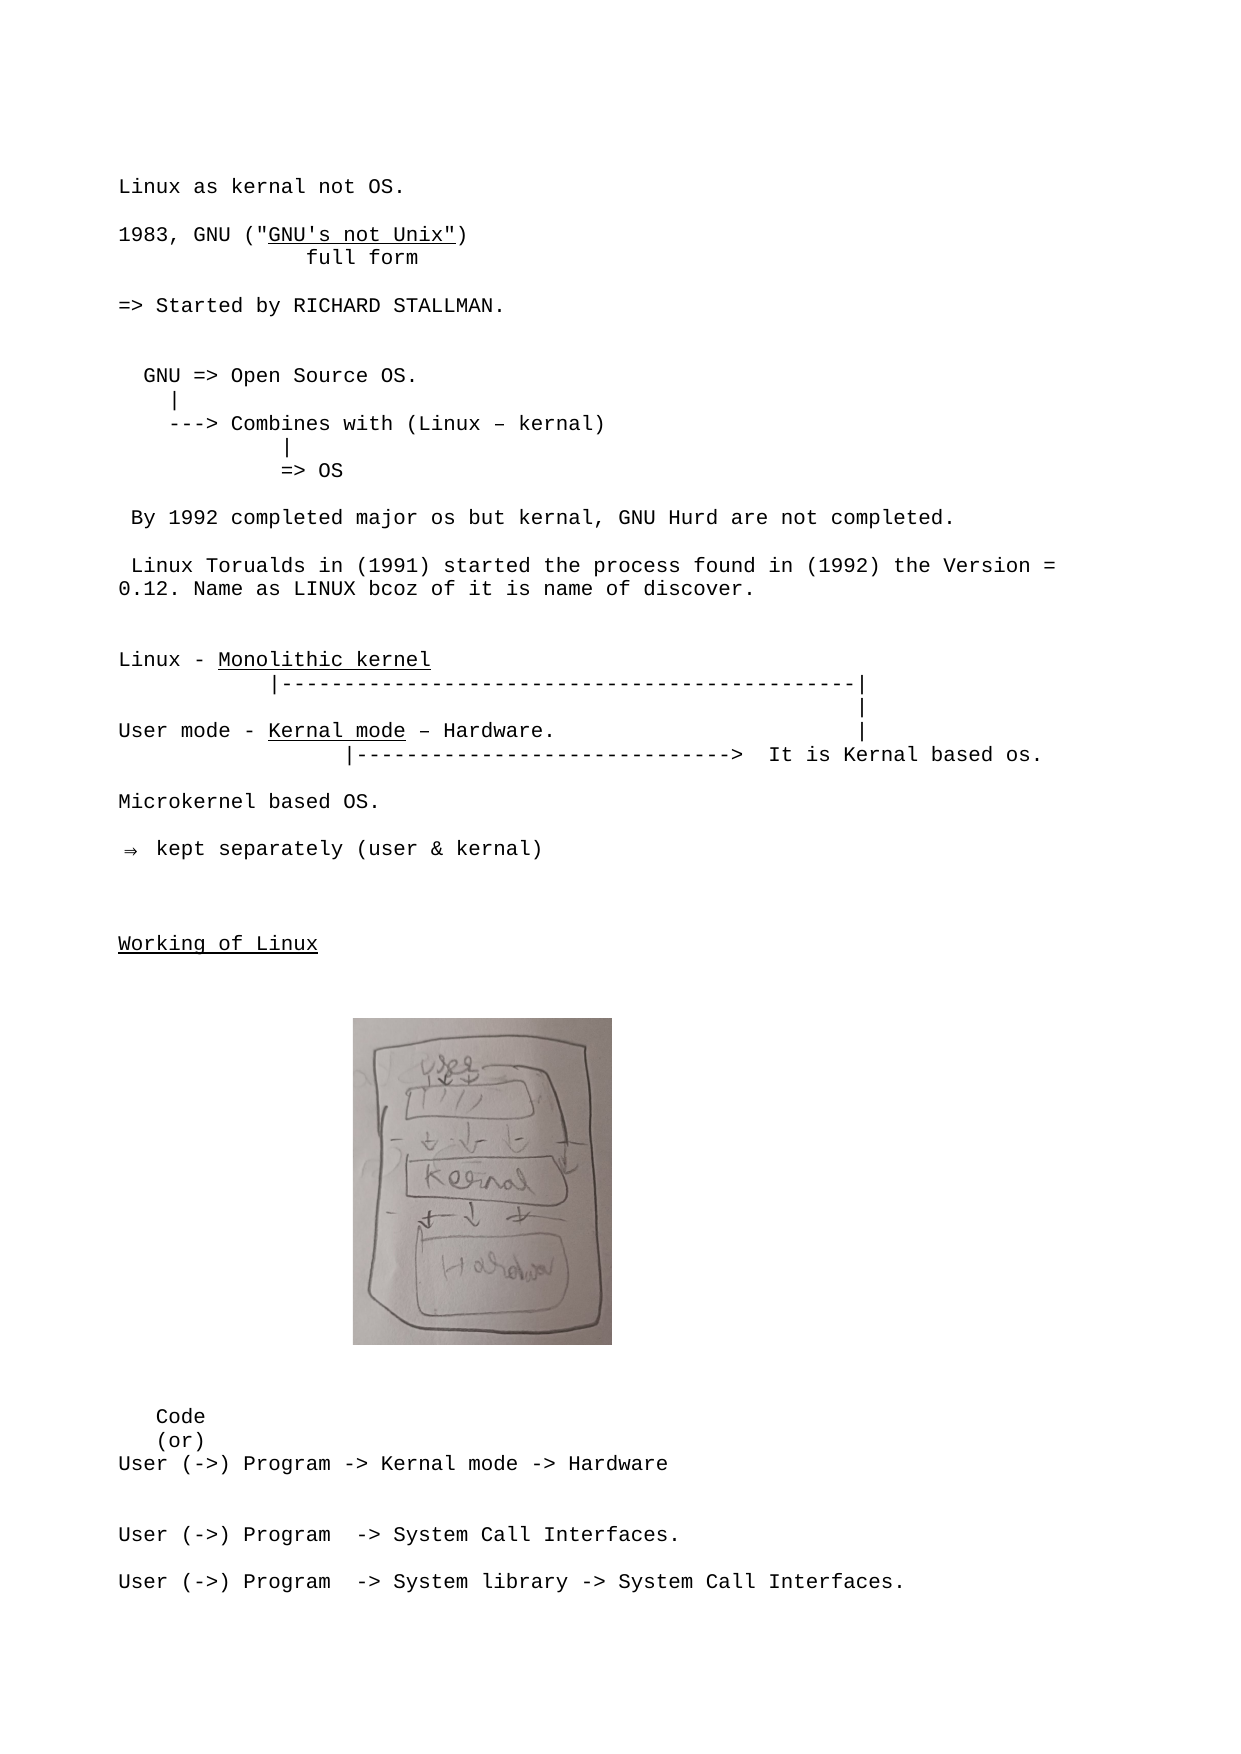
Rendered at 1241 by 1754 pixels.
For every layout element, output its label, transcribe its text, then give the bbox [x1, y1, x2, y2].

text GNU => Open Source OS. [118, 366, 1122, 389]
text | [118, 697, 1122, 720]
text By 1992 completed major os but kernal, GNU Hurd are not completed. [118, 507, 1122, 531]
text User (->) Program -> System library -> System Call Interfaces. [118, 1571, 1122, 1595]
picture [352, 1018, 612, 1345]
text => OS [118, 460, 1122, 484]
text => Started by RICHARD STALLMAN. [118, 294, 1122, 318]
text User (->) Program -> Kernal mode -> Hardware [118, 1453, 1122, 1477]
text full form [118, 247, 1122, 271]
text | [118, 389, 1122, 413]
text Microkernel based OS. [118, 791, 1122, 815]
text ⇒ kept separately (user & kernal) [118, 838, 1122, 862]
text ---> Combines with (Linux – kernal) [118, 413, 1122, 436]
text Working of Linux [118, 933, 1122, 957]
text Linux Torualds in (1991) started the process found in (1992) the Version = 0.12. Name as LINUX bcoz of it is name of discover. [118, 555, 1122, 602]
text Linux as kernal not OS. [118, 176, 1122, 200]
text | [118, 436, 1122, 460]
text 1983, GNU ("GNU's not Unix") [118, 224, 1122, 247]
text Code [118, 1406, 1122, 1429]
text |------------------------------> It is Kernal based os. [118, 744, 1122, 767]
text (or) [118, 1429, 1122, 1453]
text User mode - Kernal mode – Hardware. | [118, 720, 1122, 744]
text |----------------------------------------------| [118, 673, 1122, 697]
text User (->) Program -> System Call Interfaces. [118, 1524, 1122, 1548]
text Linux - Monolithic kernel [118, 649, 1122, 673]
